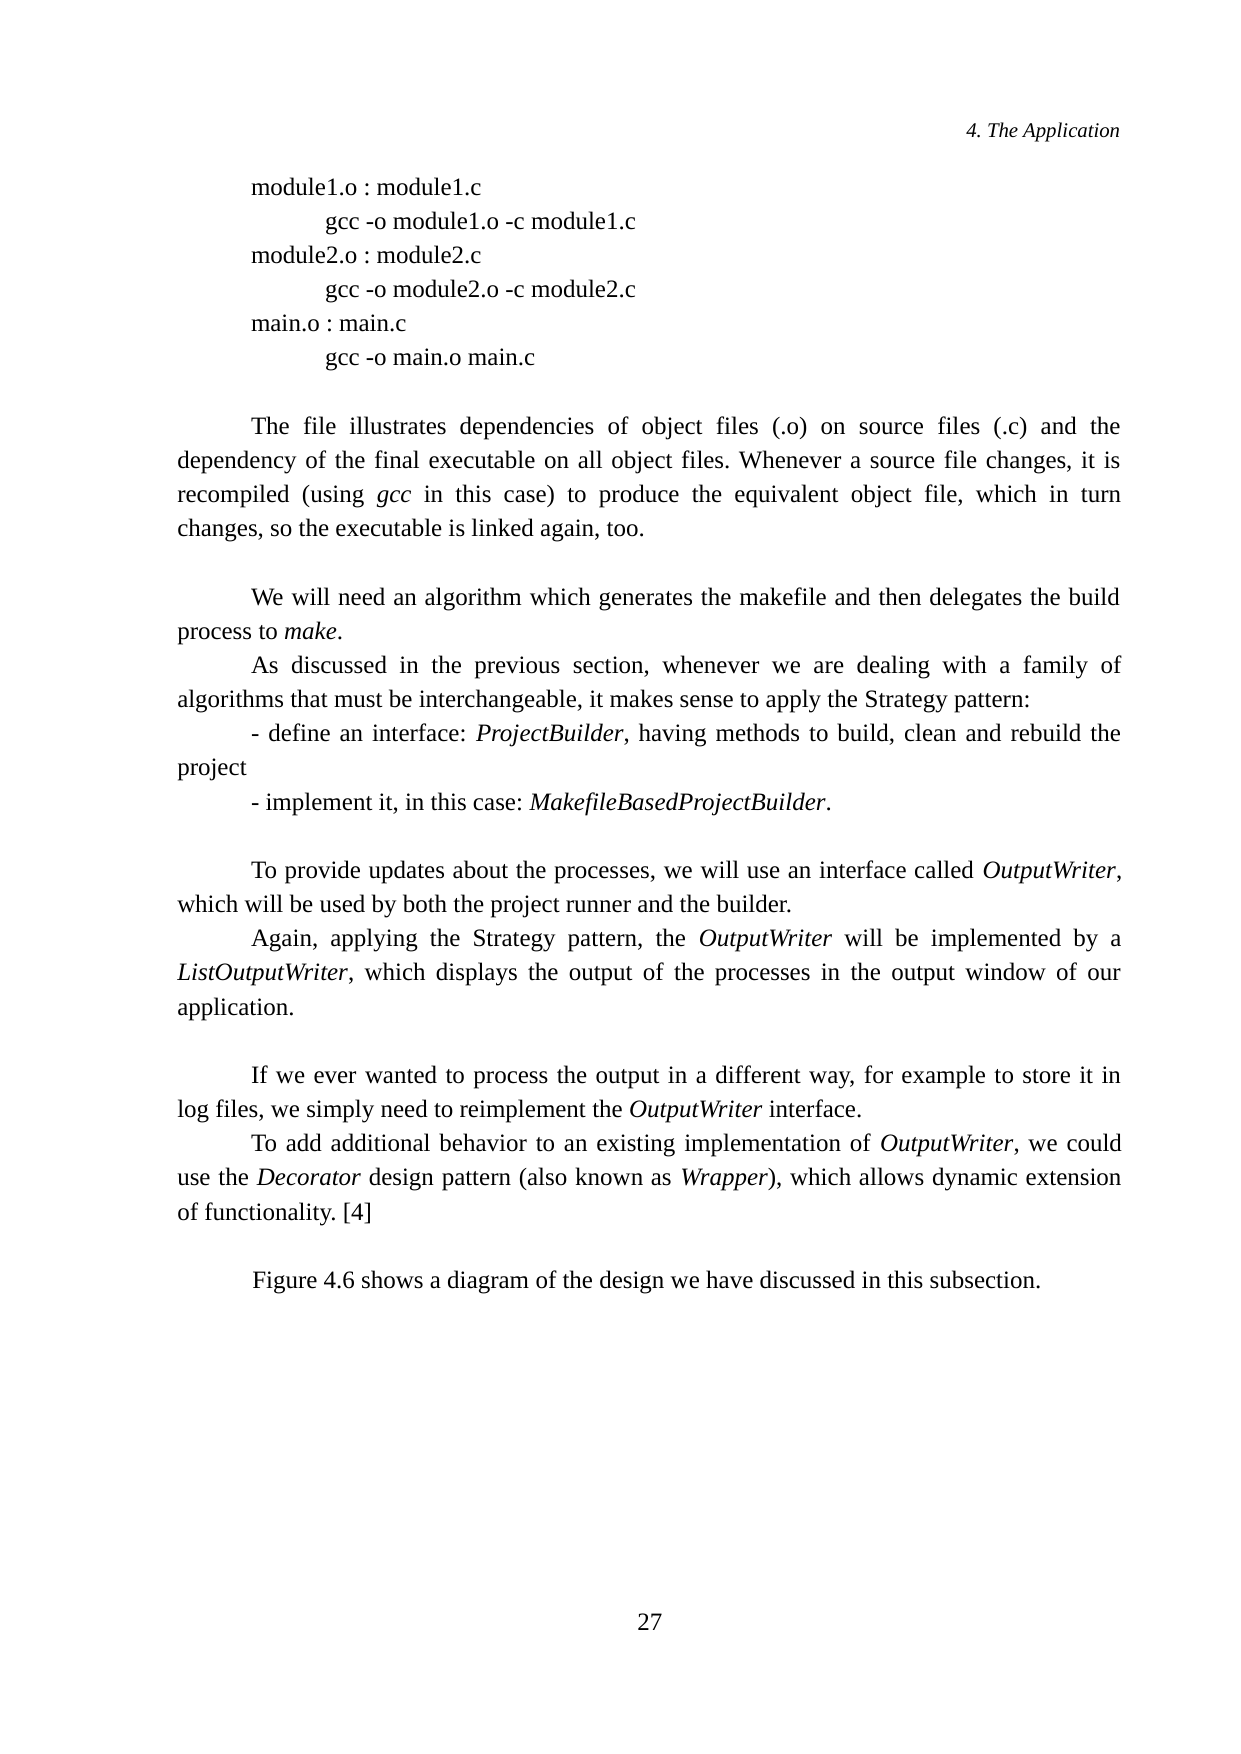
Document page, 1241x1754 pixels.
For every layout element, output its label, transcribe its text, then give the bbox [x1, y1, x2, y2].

text As discussed in the previous section, whenever we are dealing with a family of algorithms that must be interchangeable, it makes sense to apply the Strategy pattern: [177, 650, 1122, 713]
text We will need an algorithm which generates the makefile and then delegates the build process to make. [177, 582, 1122, 644]
text To add additional behavior to an existing implementation of OutputWriter, we could use the Decorator design pattern (also known as Wrapper), which allows dynamic extension of functionality. [4] [177, 1128, 1122, 1225]
text module2.o : module2.c [177, 240, 1122, 269]
text Again, applying the Strategy pattern, the OutputWriter will be implemented by a ListOutputWriter, which displays the output of the processes in the output window of our application. [177, 923, 1122, 1020]
text gcc -o module1.o -c module1.c [177, 206, 1122, 234]
text To provide updates about the processes, we will use an interface called OutputWriter, which will be used by both the project runner and the builder. [177, 855, 1122, 918]
text - define an interface: ProjectBuilder, having methods to build, clean and rebuild the project [177, 718, 1122, 781]
text - implement it, in this case: MakefileBasedProjectBuilder. [177, 787, 1122, 815]
text main.o : main.c [177, 308, 1122, 337]
text If we ever wanted to process the output in a different way, for example to store it in log files, we simply need to reimplement the OutputWriter interface. [177, 1060, 1122, 1123]
text Figure 4.6 shows a diagram of the design we have discussed in this subsection. [177, 1265, 1122, 1294]
text The file illustrates dependencies of object files (.o) on source files (.c) and the dependency of the final executable on all object files. Whenever a source file changes, it is recompiled (using gcc in this case) to produce the equivalent object file, which in turn changes, so the executable is linked again, too. [177, 411, 1122, 542]
text module1.o : module1.c [177, 172, 1122, 200]
text gcc -o module2.o -c module2.c [177, 274, 1122, 303]
text gcc -o main.o main.c [177, 342, 1122, 371]
